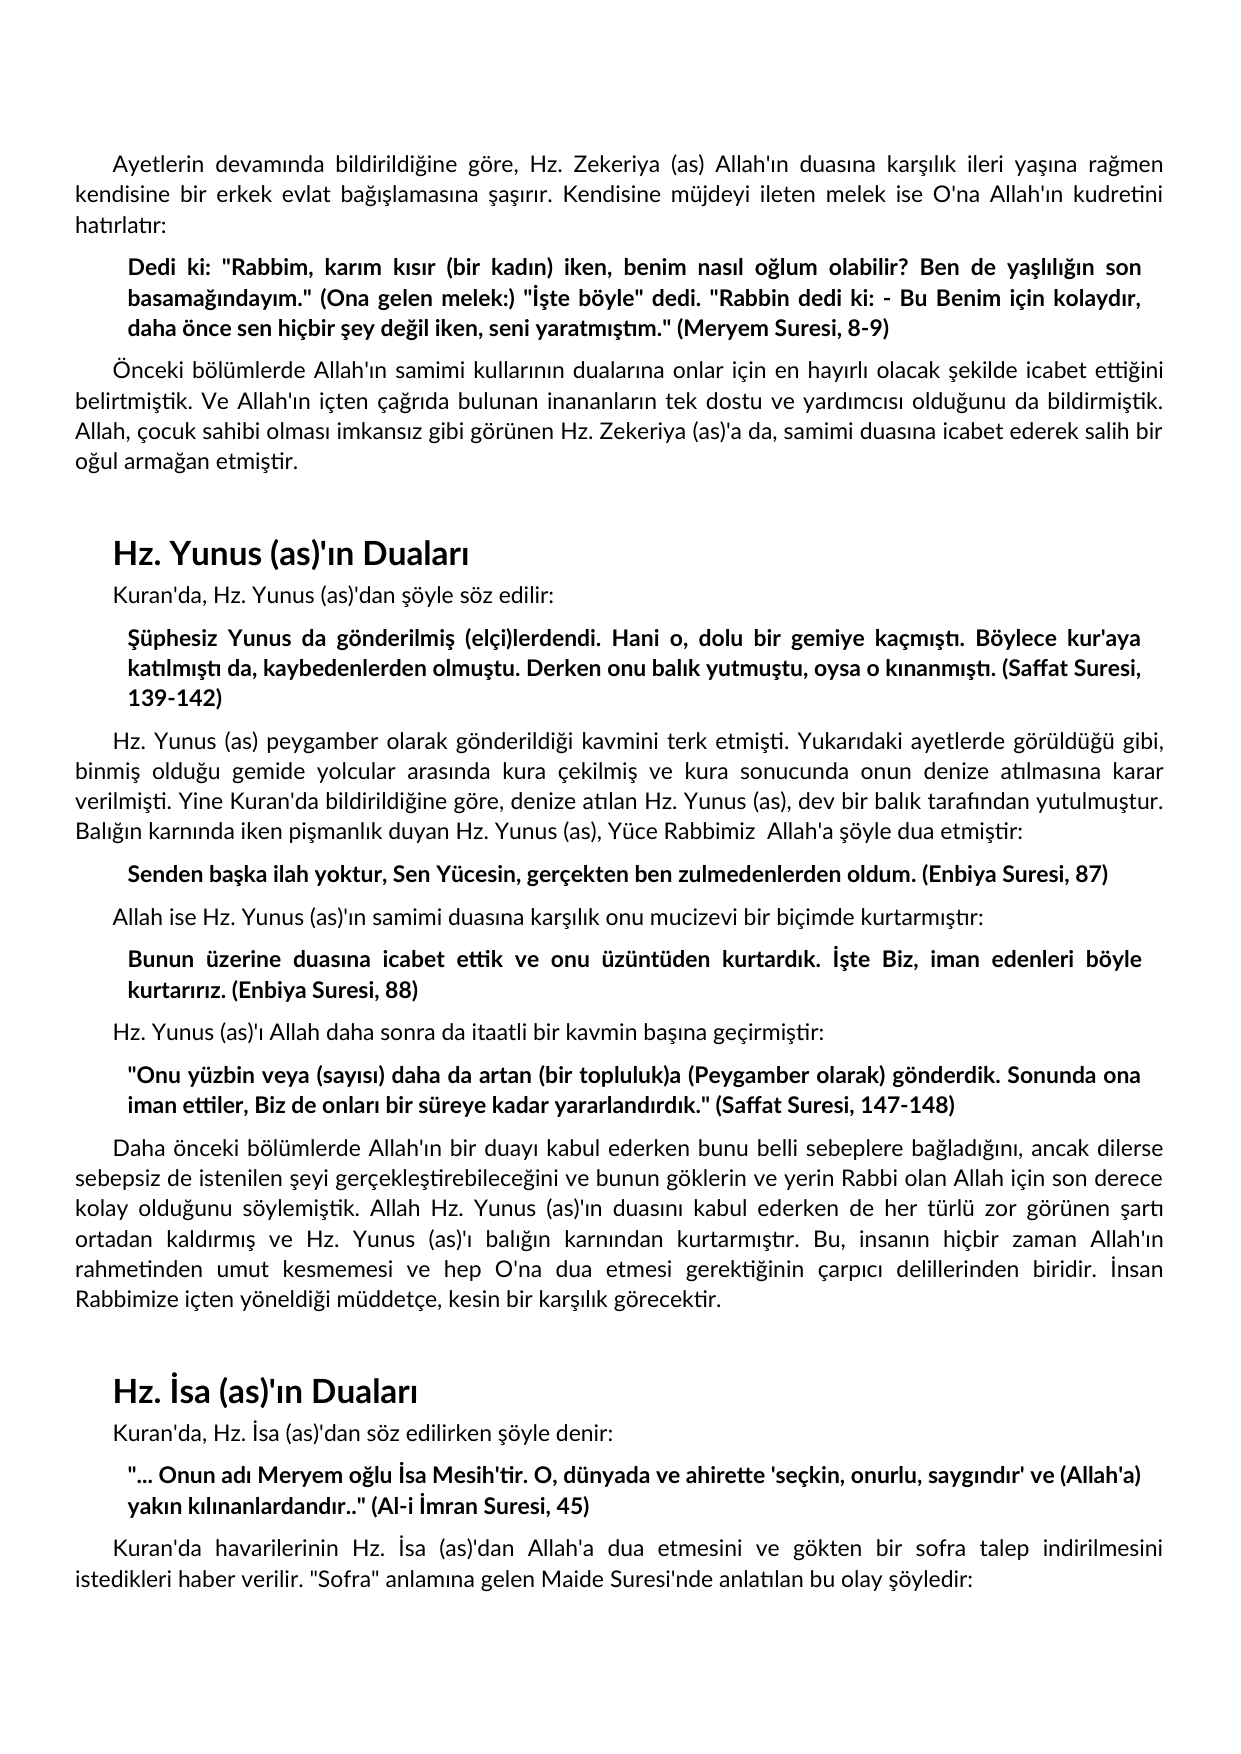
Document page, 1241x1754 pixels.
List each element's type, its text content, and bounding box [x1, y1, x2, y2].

text "Onu yüzbin veya (sayısı) daha da artan (bir topluluk)a (Peygamber olarak) gönderdik. Sonunda ona iman ettiler, Biz de onları bir süreye kadar yararlandırdık." (Saffat Suresi, 147-148) [127, 1061, 1143, 1118]
text Ayetlerin devamında bildirildiğine göre, Hz. Zekeriya (as) Allah'ın duasına karşılık ileri yaşına rağmen kendisine bir erkek evlat bağışlamasına şaşırır. Kendisine müjdeyi ileten melek ise O'na Allah'ın kudretini hatırlatır: [75, 150, 1165, 238]
text Daha önceki bölümlerde Allah'ın bir duayı kabul ederken bunu belli sebeplere bağladığını, ancak dilerse sebepsiz de istenilen şeyi gerçekleştirebileceğini ve bunun göklerin ve yerin Rabbi olan Allah için son derece kolay olduğunu söylemiştik. Allah Hz. Yunus (as)'ın duasını kabul ederken de her türlü zor görünen şartı ortadan kaldırmış ve Hz. Yunus (as)'ı balığın karnından kurtarmıştır. Bu, insanın hiçbir zaman Allah'ın rahmetinden umut kesmemesi ve hep O'na dua etmesi gerektiğinin çarpıcı delillerinden biridir. İnsan Rabbimize içten yöneldiği müddetçe, kesin bir karşılık görecektir. [75, 1134, 1165, 1312]
text Allah ise Hz. Yunus (as)'ın samimi duasına karşılık onu mucizevi bir biçimde kurtarmıştır: [75, 902, 1165, 930]
subtitle Hz. Yunus (as)'ın Duaları [112, 532, 1165, 572]
text Hz. Yunus (as) peygamber olarak gönderildiği kavmini terk etmişti. Yukarıdaki ayetlerde görüldüğü gibi, binmiş olduğu gemide yolcular arasında kura çekilmiş ve kura sonucunda onun denize atılmasına karar verilmişti. Yine Kuran'da bildirildiğine göre, denize atılan Hz. Yunus (as), dev bir balık tarafından yutulmuştur. Balığın karnında iken pişmanlık duyan Hz. Yunus (as), Yüce Rabbimiz Allah'a şöyle dua etmiştir: [75, 726, 1165, 844]
text Kuran'da, Hz. İsa (as)'dan söz edilirken şöyle denir: [75, 1418, 1165, 1446]
text Hz. Yunus (as)'ı Allah daha sonra da itaatli bir kavmin başına geçirmiştir: [75, 1018, 1165, 1046]
text Kuran'da, Hz. Yunus (as)'dan şöyle söz edilir: [75, 581, 1165, 608]
text Senden başka ilah yoktur, Sen Yücesin, gerçekten ben zulmedenlerden oldum. (Enbiya Suresi, 87) [127, 860, 1143, 887]
text Şüphesiz Yunus da gönderilmiş (elçi)lerdendi. Hani o, dolu bir gemiye kaçmıştı. Böylece kur'aya katılmıştı da, kaybedenlerden olmuştu. Derken onu balık yutmuştu, oysa o kınanmıştı. (Saffat Suresi, 139-142) [127, 623, 1143, 711]
text Dedi ki: "Rabbim, karım kısır (bir kadın) iken, benim nasıl oğlum olabilir? Ben de yaşlılığın son basamağındayım." (Ona gelen melek:) "İşte böyle" dedi. "Rabbin dedi ki: - Bu Benim için kolaydır, daha önce sen hiçbir şey değil iken, seni yaratmıştım." (Meryem Suresi, 8-9) [127, 253, 1143, 341]
text Bunun üzerine duasına icabet ettik ve onu üzüntüden kurtardık. İşte Biz, iman edenleri böyle kurtarırız. (Enbiya Suresi, 88) [127, 945, 1143, 1003]
text Kuran'da havarilerinin Hz. İsa (as)'dan Allah'a dua etmesini ve gökten bir sofra talep indirilmesini istedikleri haber verilir. "Sofra" anlamına gelen Maide Suresi'nde anlatılan bu olay şöyledir: [75, 1534, 1165, 1592]
text "... Onun adı Meryem oğlu İsa Mesih'tir. O, dünyada ve ahirette 'seçkin, onurlu, saygındır' ve (Allah'a) yakın kılınanlardandır.." (Al-i İmran Suresi, 45) [127, 1461, 1143, 1519]
subtitle Hz. İsa (as)'ın Duaları [112, 1370, 1165, 1410]
text Önceki bölümlerde Allah'ın samimi kullarının dualarına onlar için en hayırlı olacak şekilde icabet ettiğini belirtmiştik. Ve Allah'ın içten çağrıda bulunan inananların tek dostu ve yardımcısı olduğunu da bildirmiştik. Allah, çocuk sahibi olması imkansız gibi görünen Hz. Zekeriya (as)'a da, samimi duasına icabet ederek salih bir oğul armağan etmiştir. [75, 356, 1165, 474]
